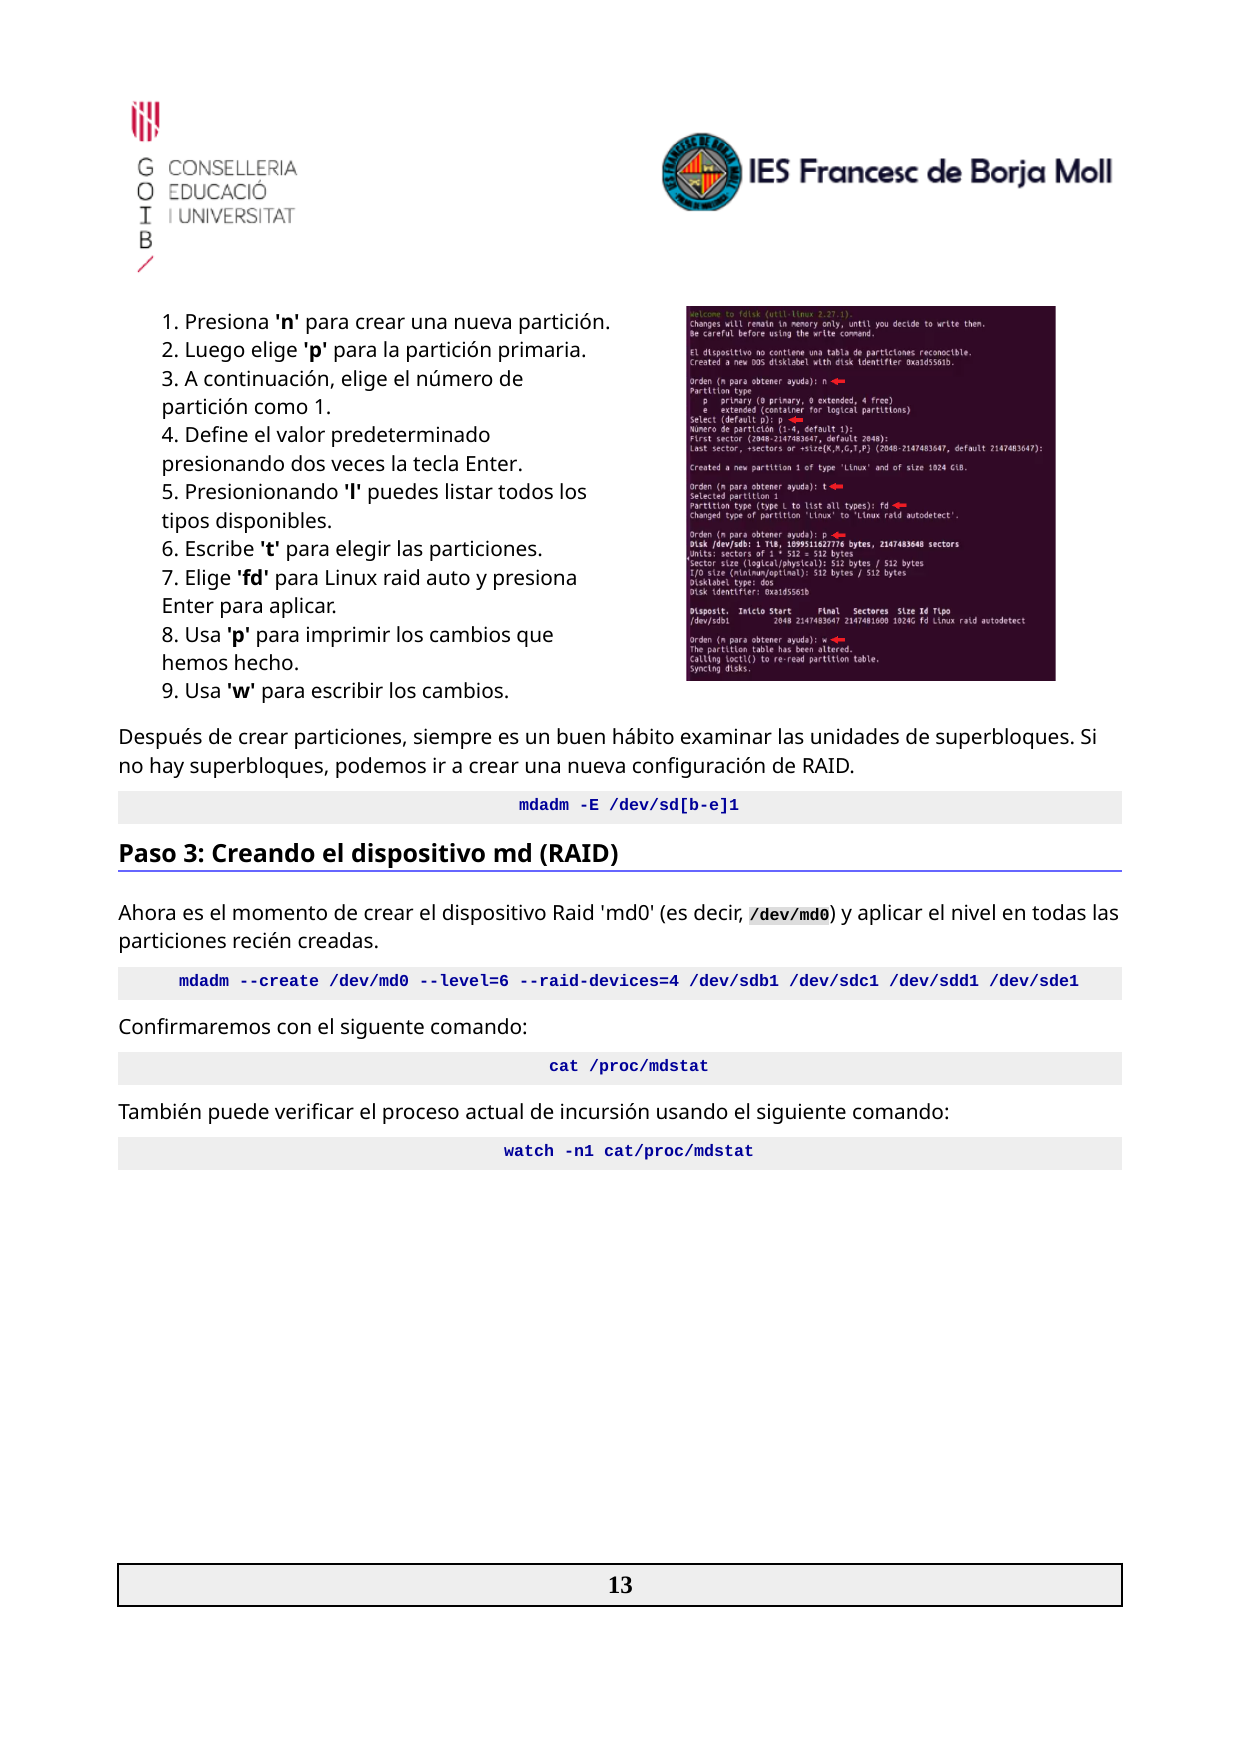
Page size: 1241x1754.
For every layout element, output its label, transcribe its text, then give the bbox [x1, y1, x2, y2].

picture [686, 306, 1056, 681]
table_header [620, 301, 1122, 711]
table_header [118, 872, 1122, 898]
table_header cat /proc/mdstat [118, 1052, 1122, 1085]
table_header Presiona 'n' para crear una nueva partición. Luego elige 'p' para la partición primaria. A continuación, elige el número de partición como 1. Define el valor predeterminado presionando dos veces la tecla Enter. Presionionando 'l' puedes listar todos los tipos disponibles. Escribe 't' para elegir las particiones. Elige 'fd' para Linux raid auto y presiona Enter para aplicar. Usa 'p' para imprimir los cambios que hemos hecho. Usa 'w' para escribir los cambios. [118, 301, 620, 711]
table_header watch -n1 cat/proc/mdstat [118, 1137, 1122, 1170]
text También puede verificar el proceso actual de incursión usando el siguiente comando: [118, 1097, 1122, 1125]
subtitle Paso 3: Creando el dispositivo md (RAID) [118, 836, 1122, 870]
text Confirmaremos con el siguente comando: [118, 1012, 1122, 1040]
picture [637, 107, 1128, 257]
text Después de crear particiones, siempre es un buen hábito examinar las unidades de superbloques. Si no hay superbloques, podemos ir a crear una nueva configuración de RAID. [118, 722, 1122, 779]
table_header mdadm -E /dev/sd[b-e]1 [118, 791, 1122, 824]
picture [118, 91, 380, 281]
text Ahora es el momento de crear el dispositivo Raid 'md0' (es decir, /dev/md0) y aplicar el nivel en todas las particiones recién creadas. [118, 898, 1122, 955]
table_header mdadm --create /dev/md0 --level=6 --raid-devices=4 /dev/sdb1 /dev/sdc1 /dev/sdd1 /dev/sde1 [118, 967, 1122, 1000]
